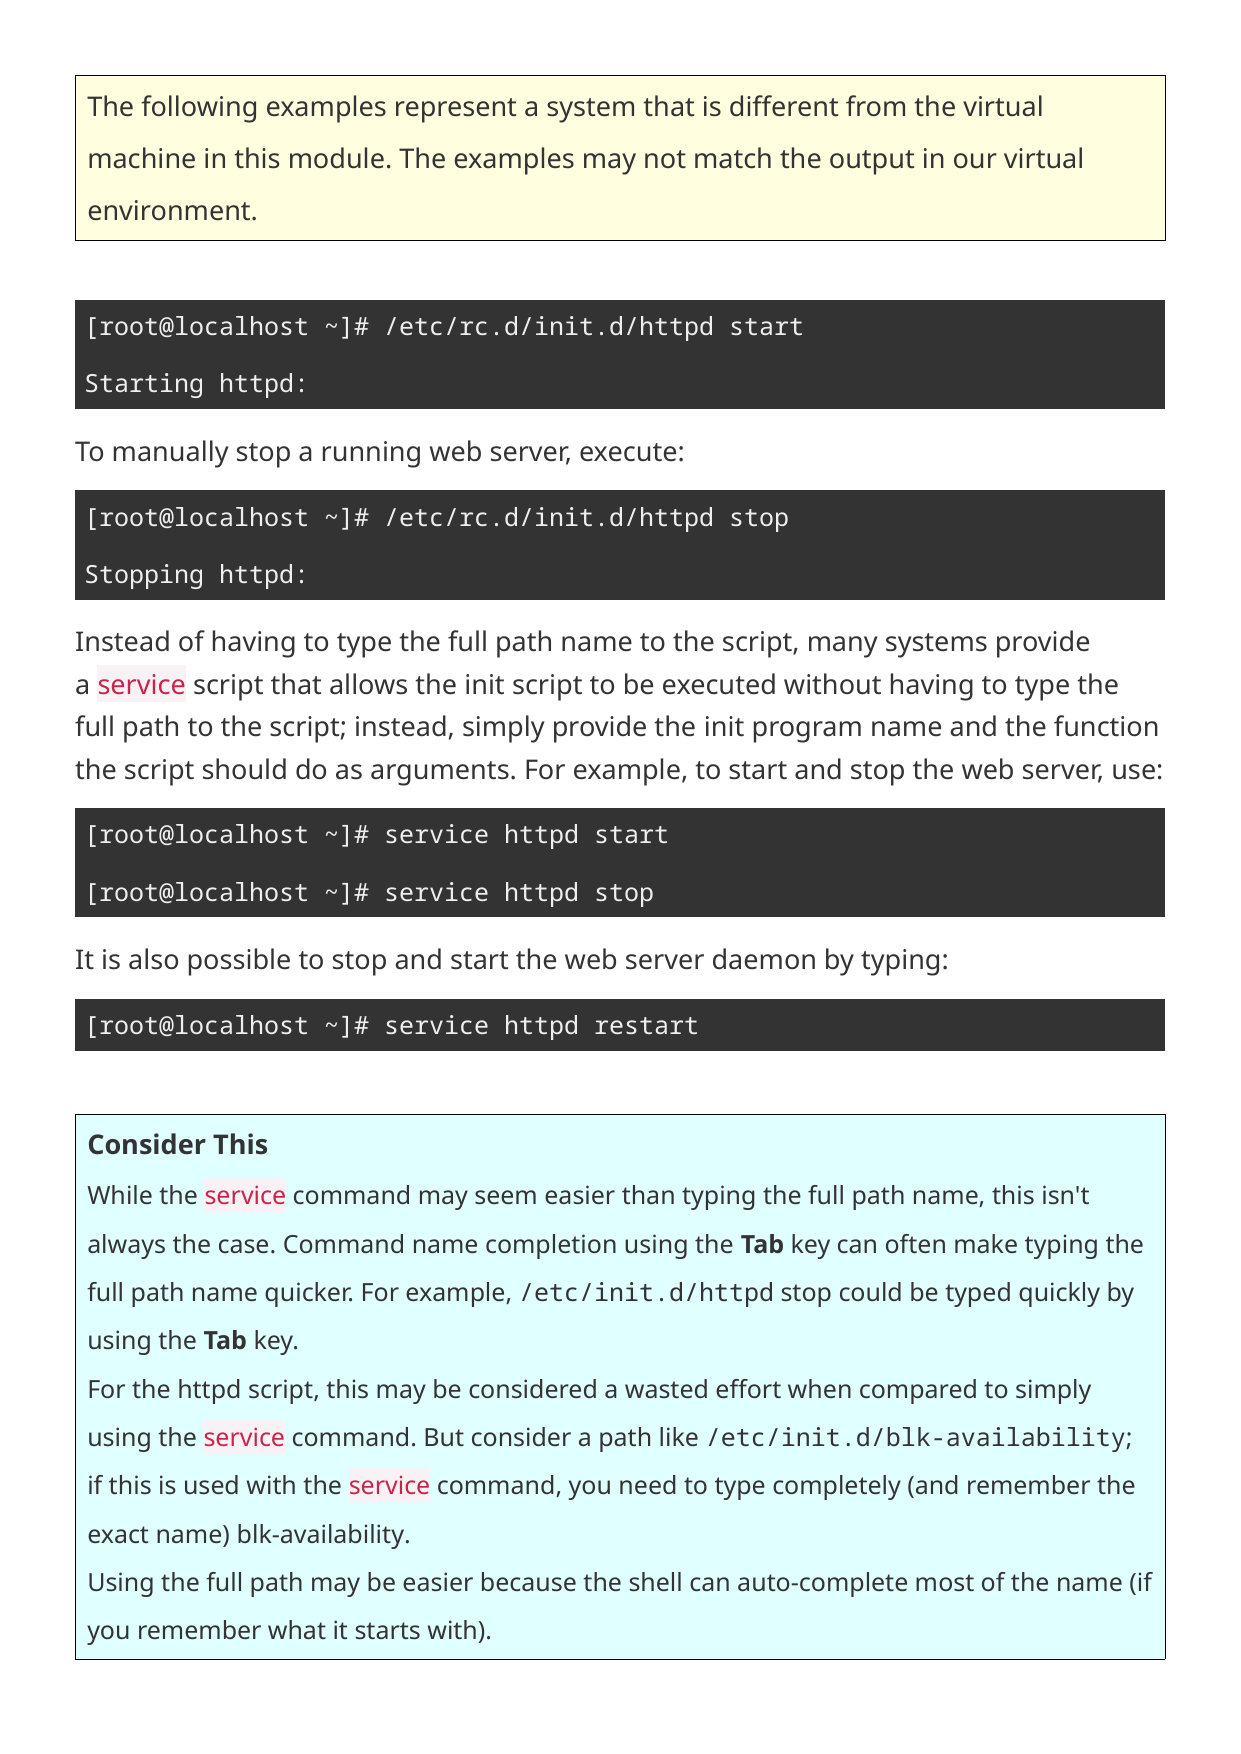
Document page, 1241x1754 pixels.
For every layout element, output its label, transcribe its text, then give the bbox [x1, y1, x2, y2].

text [root@localhost ~]# /etc/rc.d/init.d/httpd stop [75, 490, 1165, 533]
text [root@localhost ~]# service httpd start [75, 808, 1165, 851]
text Stopping httpd: [75, 548, 1165, 600]
text [root@localhost ~]# service httpd stop [75, 865, 1165, 917]
text Using the full path may be easier because the shell can auto-complete most of the name (if you remember what it starts with). [76, 1553, 1165, 1659]
text [root@localhost ~]# service httpd restart [75, 999, 1165, 1051]
text For the httpd script, this may be considered a wasted effort when compared to simply using the service command. But consider a path like /etc/init.d/blk-availability; if this is used with the service command, you need to type completely (and remember the exact name) blk-availability. [76, 1359, 1165, 1550]
text While the service command may seem easier than typing the full path name, this isn't always the case. Command name completion using the Tab key can often make typing the full path name quicker. For example, /etc/init.d/httpd stop could be typed quickly by using the Tab key. [76, 1166, 1165, 1357]
text Consider This [76, 1115, 1165, 1163]
text The following examples represent a system that is different from the virtual machine in this module. The examples may not match the output in our virtual environment. [76, 76, 1165, 240]
text It is also possible to stop and start the web server daemon by typing: [75, 941, 1165, 977]
text Starting httpd: [75, 357, 1165, 409]
text [root@localhost ~]# /etc/rc.d/init.d/httpd start [75, 300, 1165, 343]
text Instead of having to type the full path name to the script, many systems provide a service script that allows the init script to be executed without having to type the full path to the script; instead, simply provide the init program name and the function the script should do as arguments. For example, to start and stop the web server, use: [75, 623, 1165, 787]
text To manually stop a running web server, execute: [75, 432, 1165, 469]
